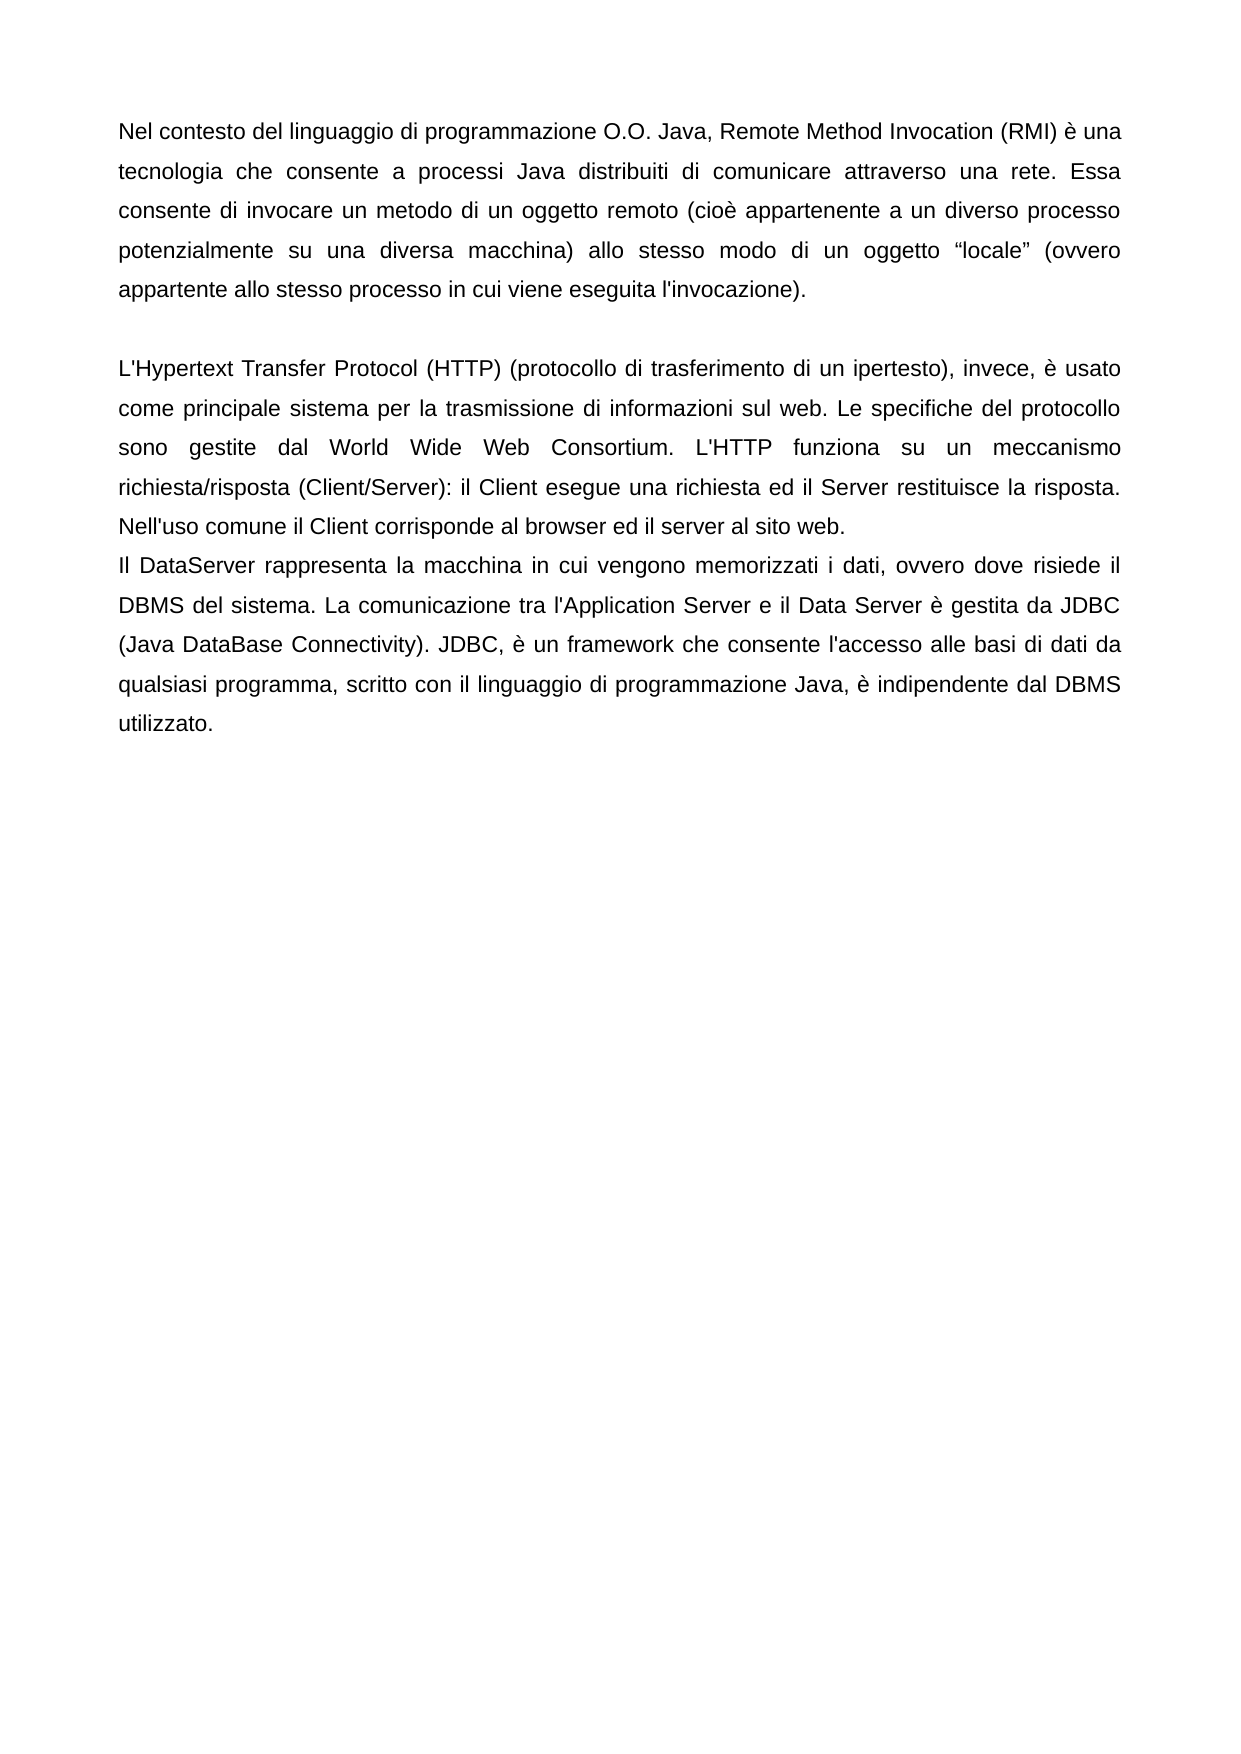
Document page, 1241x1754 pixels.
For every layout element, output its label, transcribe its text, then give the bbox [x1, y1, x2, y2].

text Il DataServer rappresenta la macchina in cui vengono memorizzati i dati, ovvero dove risiede il DBMS del sistema. La comunicazione tra l'Application Server e il Data Server è gestita da JDBC (Java DataBase Connectivity). JDBC, è un framework che consente l'accesso alle basi di dati da qualsiasi programma, scritto con il linguaggio di programmazione Java, è indipendente dal DBMS utilizzato. [118, 552, 1122, 737]
text L'Hypertext Transfer Protocol (HTTP) (protocollo di trasferimento di un ipertesto), invece, è usato come principale sistema per la trasmissione di informazioni sul web. Le specifiche del protocollo sono gestite dal World Wide Web Consortium. L'HTTP funziona su un meccanismo richiesta/risposta (Client/Server): il Client esegue una richiesta ed il Server restituisce la risposta. Nell'uso comune il Client corrisponde al browser ed il server al sito web. [118, 355, 1122, 539]
text Nel contesto del linguaggio di programmazione O.O. Java, Remote Method Invocation (RMI) è una tecnologia che consente a processi Java distribuiti di comunicare attraverso una rete. Essa consente di invocare un metodo di un oggetto remoto (cioè appartenente a un diverso processo potenzialmente su una diversa macchina) allo stesso modo di un oggetto “locale” (ovvero appartente allo stesso processo in cui viene eseguita l'invocazione). [118, 118, 1122, 302]
